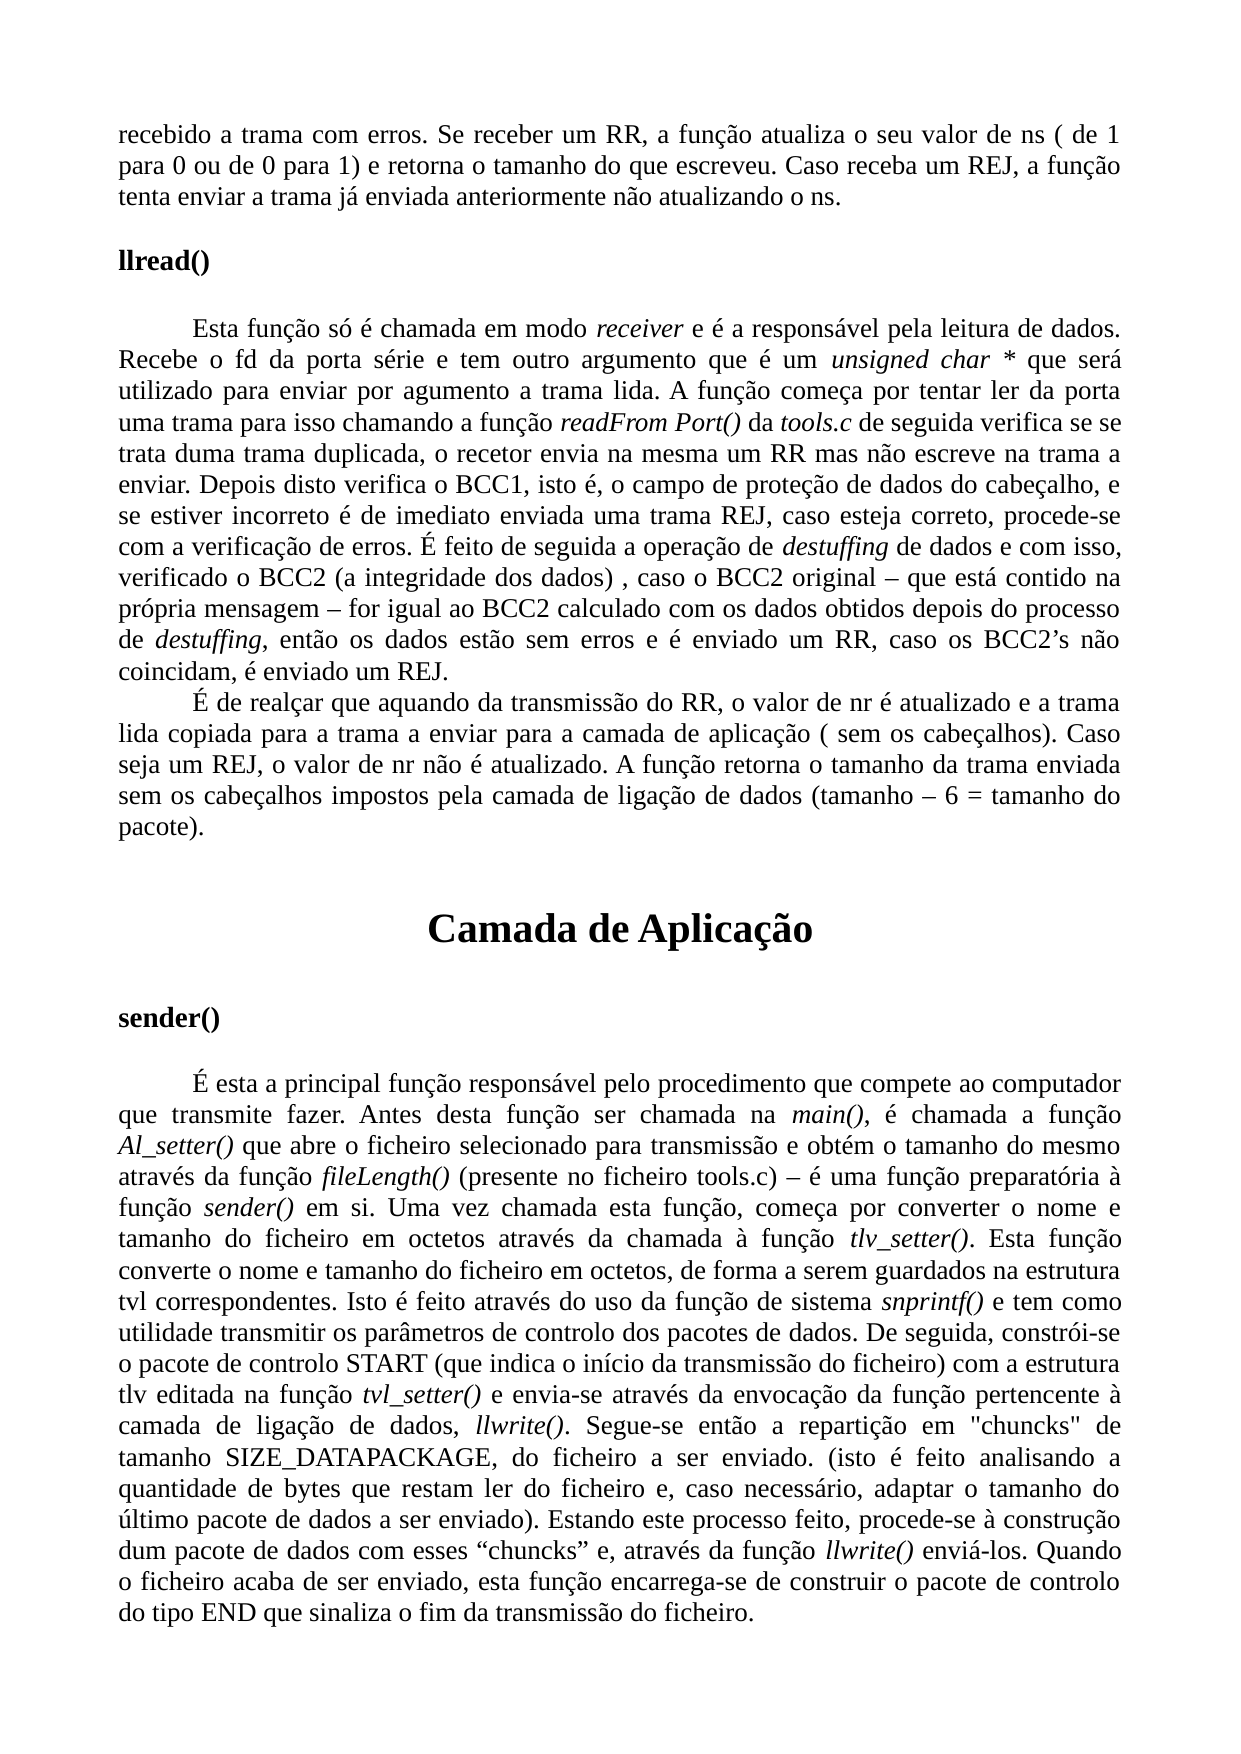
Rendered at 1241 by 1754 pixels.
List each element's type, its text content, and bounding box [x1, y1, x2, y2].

text É de realçar que aquando da transmissão do RR, o valor de nr é atualizado e a trama lida copiada para a trama a enviar para a camada de aplicação ( sem os cabeçalhos). Caso seja um REJ, o valor de nr não é atualizado. A função retorna o tamanho da trama enviada sem os cabeçalhos impostos pela camada de ligação de dados (tamanho – 6 = tamanho do pacote). [118, 686, 1122, 842]
text sender() [118, 1000, 1122, 1033]
text recebido a trama com erros. Se receber um RR, a função atualiza o seu valor de ns ( de 1 para 0 ou de 0 para 1) e retorna o tamanho do que escreveu. Caso receba um REJ, a função tenta enviar a trama já enviada anteriormente não atualizando o ns. [118, 118, 1122, 212]
text Esta função só é chamada em modo receiver e é a responsável pela leitura de dados. Recebe o fd da porta série e tem outro argumento que é um unsigned char * que será utilizado para enviar por agumento a trama lida. A função começa por tentar ler da porta uma trama para isso chamando a função readFrom Port() da tools.c de seguida verifica se se trata duma trama duplicada, o recetor envia na mesma um RR mas não escreve na trama a enviar. Depois disto verifica o BCC1, isto é, o campo de proteção de dados do cabeçalho, e se estiver incorreto é de imediato enviada uma trama REJ, caso esteja correto, procede-se com a verificação de erros. É feito de seguida a operação de destuffing de dados e com isso, verificado o BCC2 (a integridade dos dados) , caso o BCC2 original – que está contido na própria mensagem – for igual ao BCC2 calculado com os dados obtidos depois do processo de destuffing, então os dados estão sem erros e é enviado um RR, caso os BCC2’s não coincidam, é enviado um REJ. [118, 310, 1122, 686]
text É esta a principal função responsável pelo procedimento que compete ao computador que transmite fazer. Antes desta função ser chamada na main(), é chamada a função Al_setter() que abre o ficheiro selecionado para transmissão e obtém o tamanho do mesmo através da função fileLength() (presente no ficheiro tools.c) – é uma função preparatória à função sender() em si. Uma vez chamada esta função, começa por converter o nome e tamanho do ficheiro em octetos através da chamada à função tlv_setter(). Esta função converte o nome e tamanho do ficheiro em octetos, de forma a serem guardados na estrutura tvl correspondentes. Isto é feito através do uso da função de sistema snprintf() e tem como utilidade transmitir os parâmetros de controlo dos pacotes de dados. De seguida, constrói-se o pacote de controlo START (que indica o início da transmissão do ficheiro) com a estrutura tlv editada na função tvl_setter() e envia-se através da envocação da função pertencente à camada de ligação de dados, llwrite(). Segue-se então a repartição em "chuncks" de tamanho SIZE_DATAPACKAGE, do ficheiro a ser enviado. (isto é feito analisando a quantidade de bytes que restam ler do ficheiro e, caso necessário, adaptar o tamanho do último pacote de dados a ser enviado). Estando este processo feito, procede-se à construção dum pacote de dados com esses “chuncks” e, através da função llwrite() enviá-los. Quando o ficheiro acaba de ser enviado, esta função encarrega-se de construir o pacote de controlo do tipo END que sinaliza o fim da transmissão do ficheiro. [118, 1067, 1122, 1627]
text llread() [118, 243, 1122, 276]
text Camada de Aplicação [118, 904, 1122, 952]
